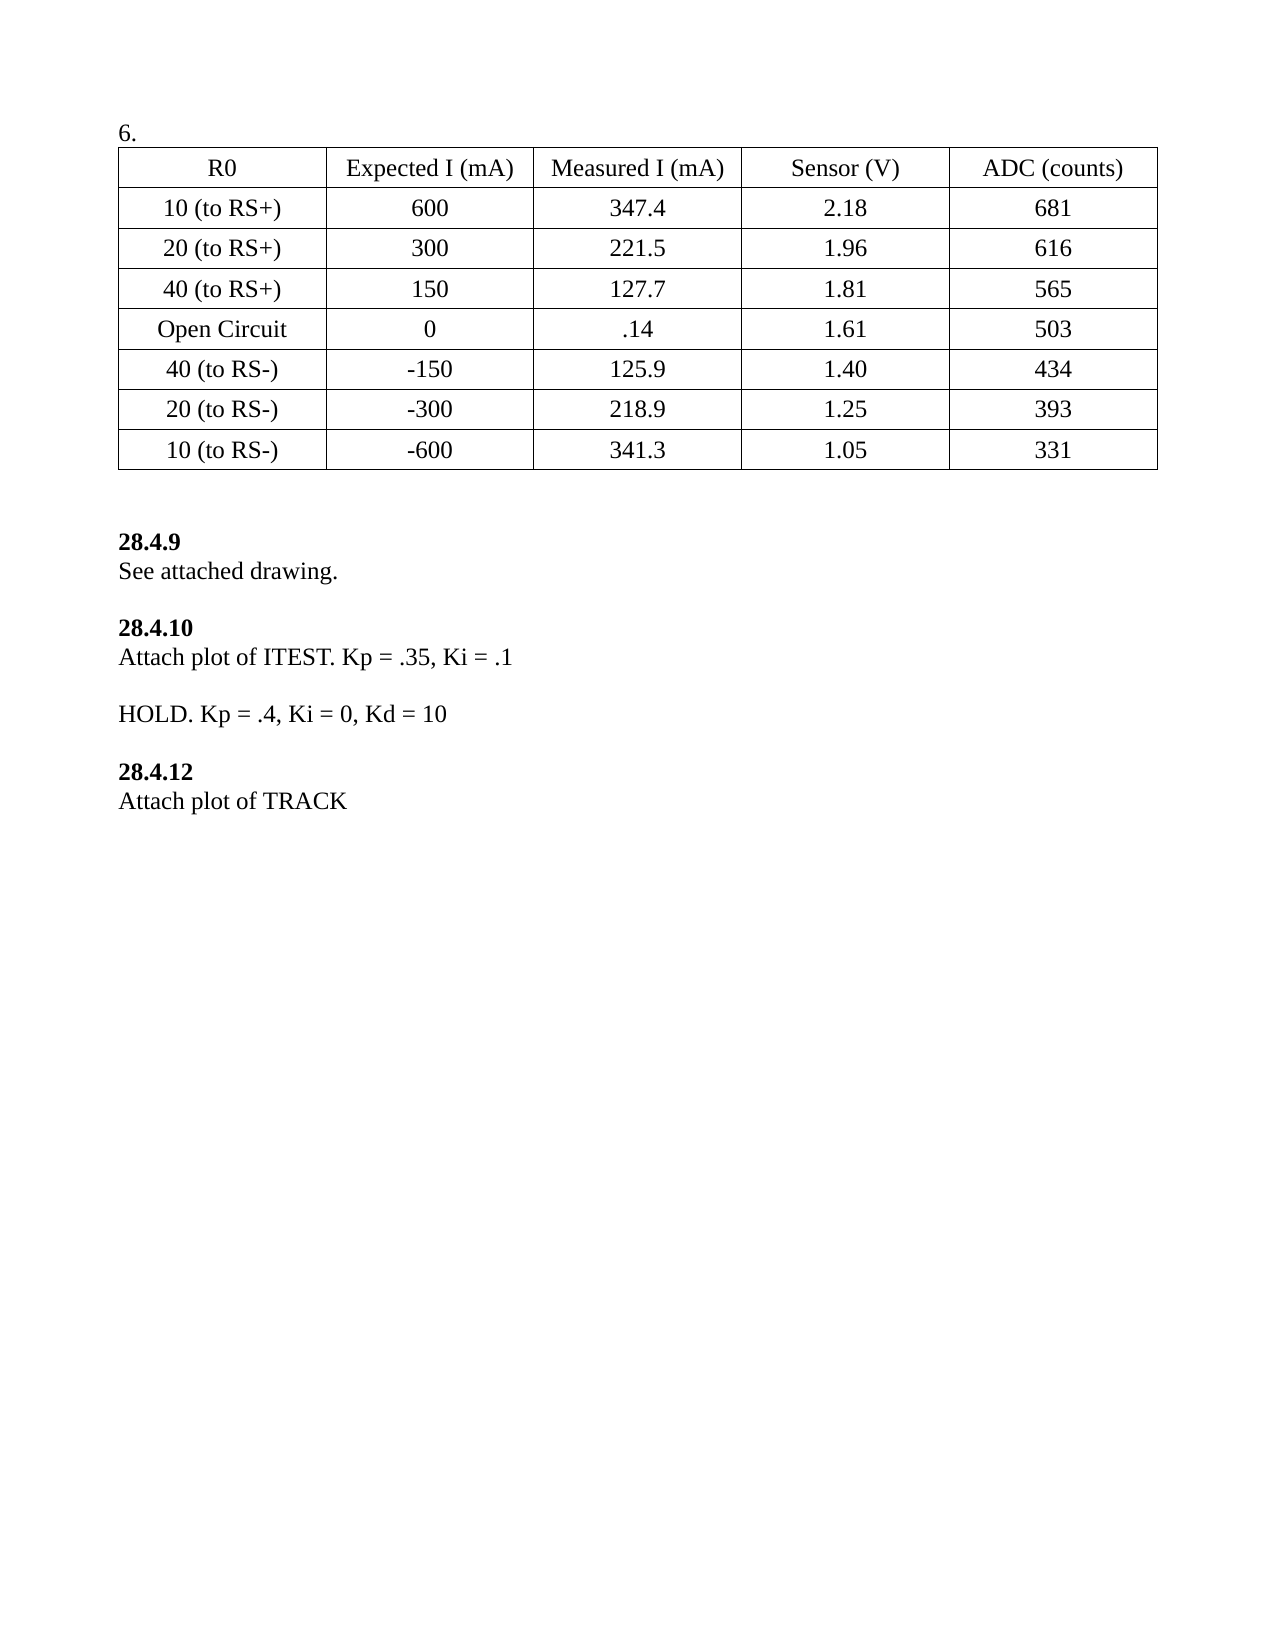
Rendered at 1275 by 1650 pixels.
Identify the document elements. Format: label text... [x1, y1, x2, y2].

text See attached drawing. [118, 556, 1157, 584]
text Attach plot of ITEST. Kp = .35, Ki = .1 [118, 642, 1157, 671]
table_cell 150 [327, 269, 533, 308]
table_cell 434 [950, 350, 1157, 389]
table_cell 10 (to RS+) [119, 188, 326, 227]
table_cell 40 (to RS+) [119, 269, 326, 308]
table_cell 393 [950, 390, 1157, 429]
table_cell 20 (to RS+) [119, 229, 326, 268]
table_cell -150 [327, 350, 533, 389]
text 28.4.9 [118, 527, 1157, 556]
table_cell 221.5 [534, 229, 741, 268]
table_cell -600 [327, 430, 533, 469]
table_cell 1.05 [742, 430, 949, 469]
table_cell -300 [327, 390, 533, 429]
table_cell 503 [950, 309, 1157, 348]
table_cell 681 [950, 188, 1157, 227]
table_cell 40 (to RS-) [119, 350, 326, 389]
text Attach plot of TRACK [118, 786, 1157, 814]
text 28.4.10 [118, 613, 1157, 642]
text HOLD. Kp = .4, Ki = 0, Kd = 10 [118, 699, 1157, 728]
table_cell 10 (to RS-) [119, 430, 326, 469]
table_cell .14 [534, 309, 741, 348]
table_cell 1.61 [742, 309, 949, 348]
table_cell 300 [327, 229, 533, 268]
table_header R0 [119, 148, 326, 187]
table_header Measured I (mA) [534, 148, 741, 187]
text 28.4.12 [118, 757, 1157, 786]
table_cell 347.4 [534, 188, 741, 227]
table_header ADC (counts) [950, 148, 1157, 187]
table_cell 600 [327, 188, 533, 227]
table_cell 565 [950, 269, 1157, 308]
table_cell 125.9 [534, 350, 741, 389]
table_cell 341.3 [534, 430, 741, 469]
table_cell 1.81 [742, 269, 949, 308]
table_cell Open Circuit [119, 309, 326, 348]
table_cell 1.96 [742, 229, 949, 268]
table_cell 2.18 [742, 188, 949, 227]
table_cell 1.25 [742, 390, 949, 429]
table_cell 218.9 [534, 390, 741, 429]
table_header Expected I (mA) [327, 148, 533, 187]
table_cell 20 (to RS-) [119, 390, 326, 429]
table_header Sensor (V) [742, 148, 949, 187]
table_cell 127.7 [534, 269, 741, 308]
table_cell 0 [327, 309, 533, 348]
table_cell 1.40 [742, 350, 949, 389]
table_cell 331 [950, 430, 1157, 469]
text 6. [118, 118, 1157, 147]
table_cell 616 [950, 229, 1157, 268]
